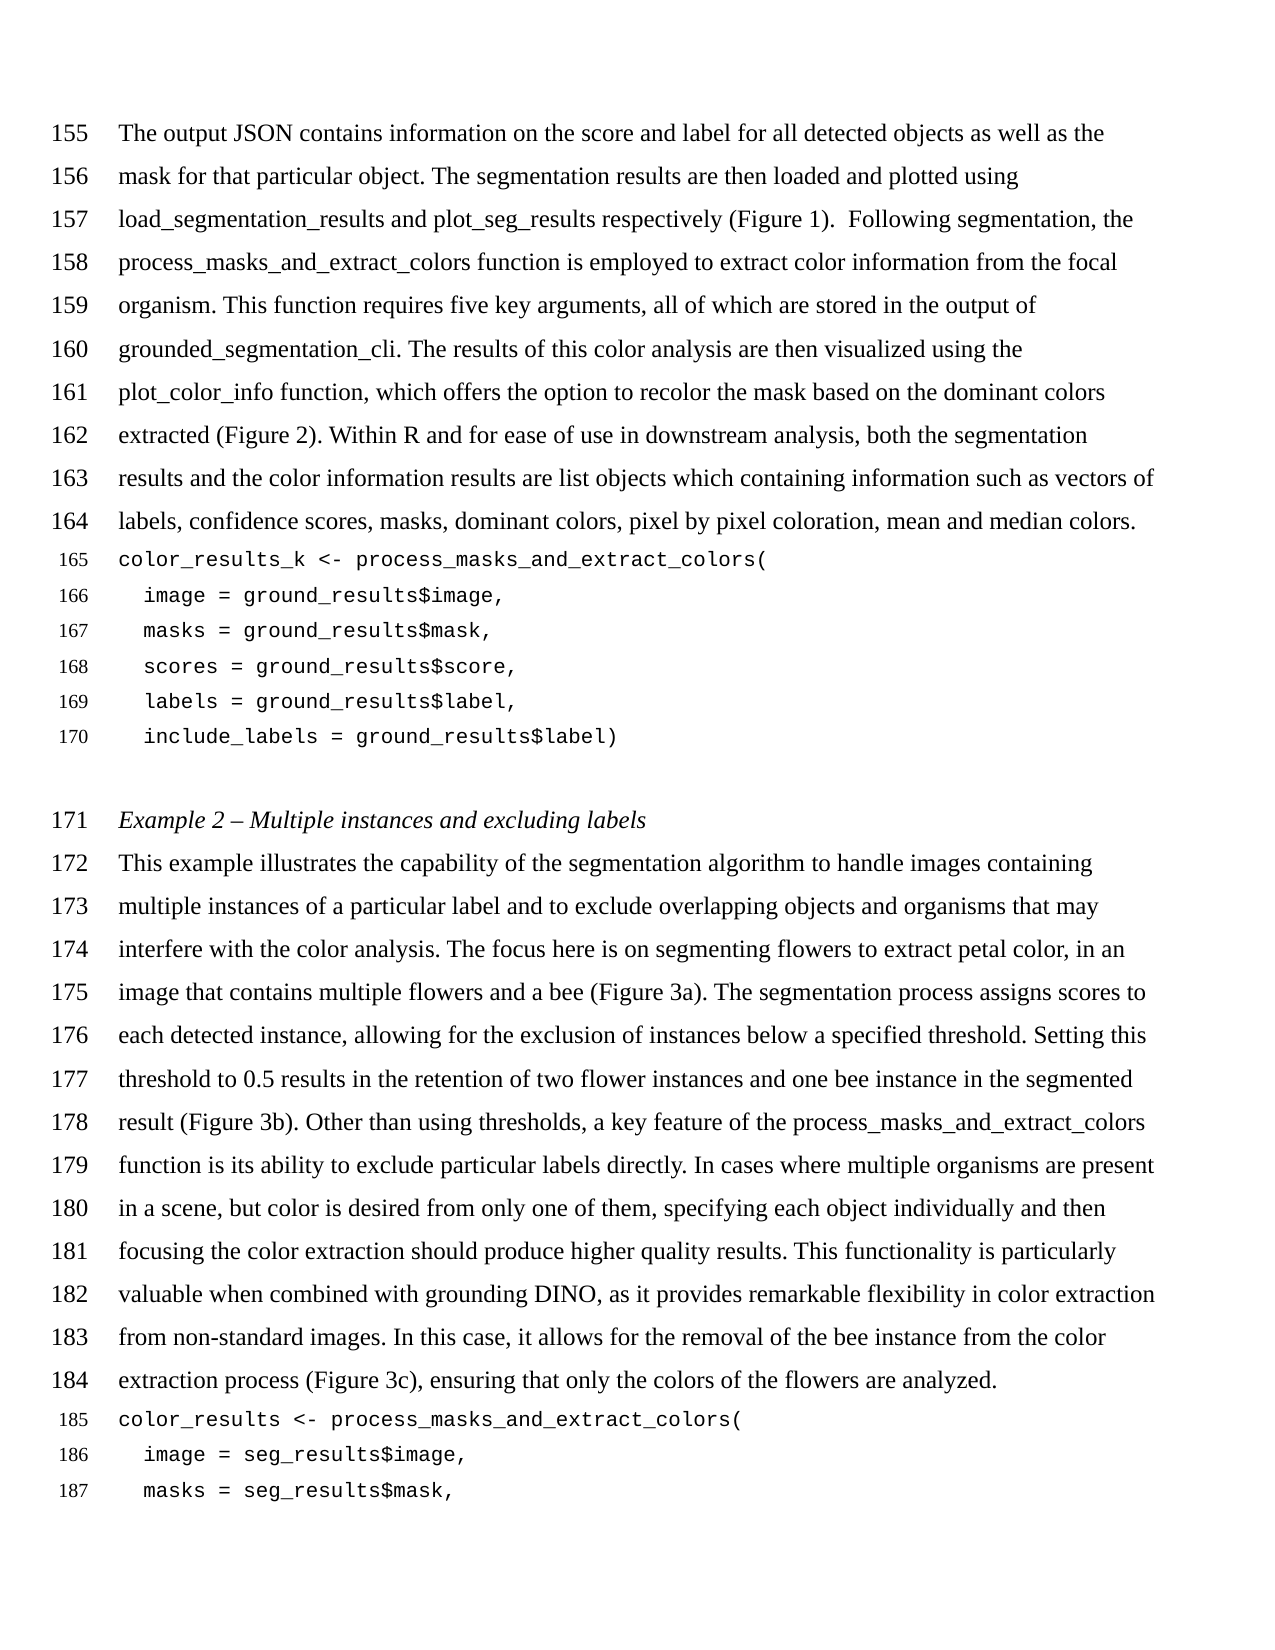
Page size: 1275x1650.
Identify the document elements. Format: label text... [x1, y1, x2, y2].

text masks = ground_results$mask, [118, 620, 1157, 644]
text This example illustrates the capability of the segmentation algorithm to handle images containing multiple instances of a particular label and to exclude overlapping objects and organisms that may interfere with the color analysis. The focus here is on segmenting flowers to extract petal color, in an image that contains multiple flowers and a bee (Figure 3a). The segmentation process assigns scores to each detected instance, allowing for the exclusion of instances below a specified threshold. Setting this threshold to 0.5 results in the retention of two flower instances and one bee instance in the segmented result (Figure 3b). Other than using thresholds, a key feature of the process_masks_and_extract_colors function is its ability to exclude particular labels directly. In cases where multiple organisms are present in a scene, but color is desired from only one of them, specifying each object individually and then focusing the color extraction should produce higher quality results. This functionality is particularly valuable when combined with grounding DINO, as it provides remarkable flexibility in color extraction from non-standard images. In this case, it allows for the removal of the bee instance from the color extraction process (Figure 3c), ensuring that only the colors of the flowers are analyzed. [118, 848, 1157, 1394]
text The output JSON contains information on the score and label for all detected objects as well as the mask for that particular object. The segmentation results are then loaded and plotted using load_segmentation_results and plot_seg_results respectively (Figure 1). Following segmentation, the process_masks_and_extract_colors function is employed to extract color information from the focal organism. This function requires five key arguments, all of which are stored in the output of grounded_segmentation_cli. The results of this color analysis are then visualized using the plot_color_info function, which offers the option to recolor the mask based on the dominant colors extracted (Figure 2). Within R and for ease of use in downstream analysis, both the segmentation results and the color information results are list objects which containing information such as vectors of labels, confidence scores, masks, dominant colors, pixel by pixel coloration, mean and median colors. [118, 118, 1157, 535]
text masks = seg_results$mask, [118, 1479, 1157, 1503]
text include_labels = ground_results$label) [118, 726, 1157, 750]
text color_results_k <- process_masks_and_extract_colors( [118, 549, 1157, 573]
text labels = ground_results$label, [118, 691, 1157, 715]
text image = seg_results$image, [118, 1444, 1157, 1468]
text color_results <- process_masks_and_extract_colors( [118, 1409, 1157, 1432]
text image = ground_results$image, [118, 585, 1157, 608]
text Example 2 – Multiple instances and excluding labels [118, 805, 1157, 834]
text scores = ground_results$score, [118, 656, 1157, 679]
